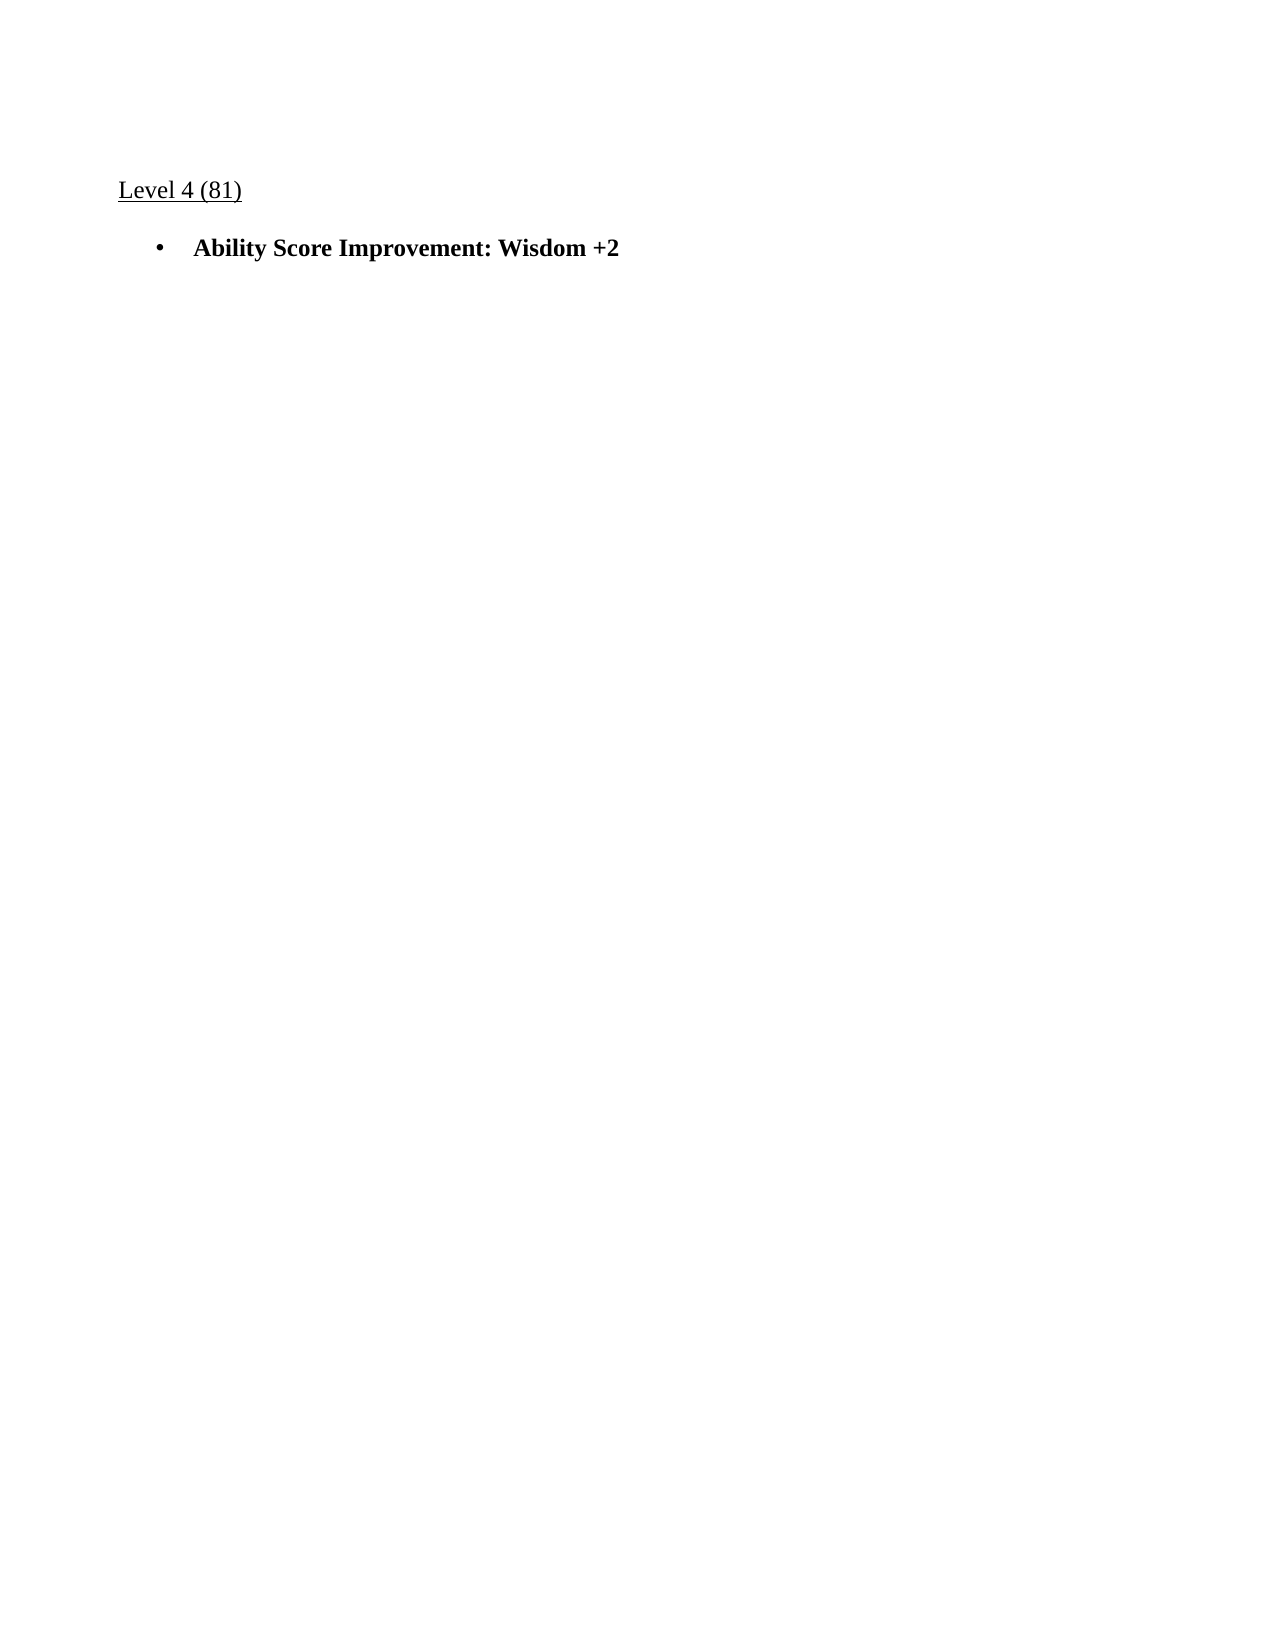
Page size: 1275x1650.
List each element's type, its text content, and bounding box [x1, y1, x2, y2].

list Ability Score Improvement: Wisdom +2 [156, 233, 1157, 262]
text Level 4 (81) [118, 176, 1157, 204]
